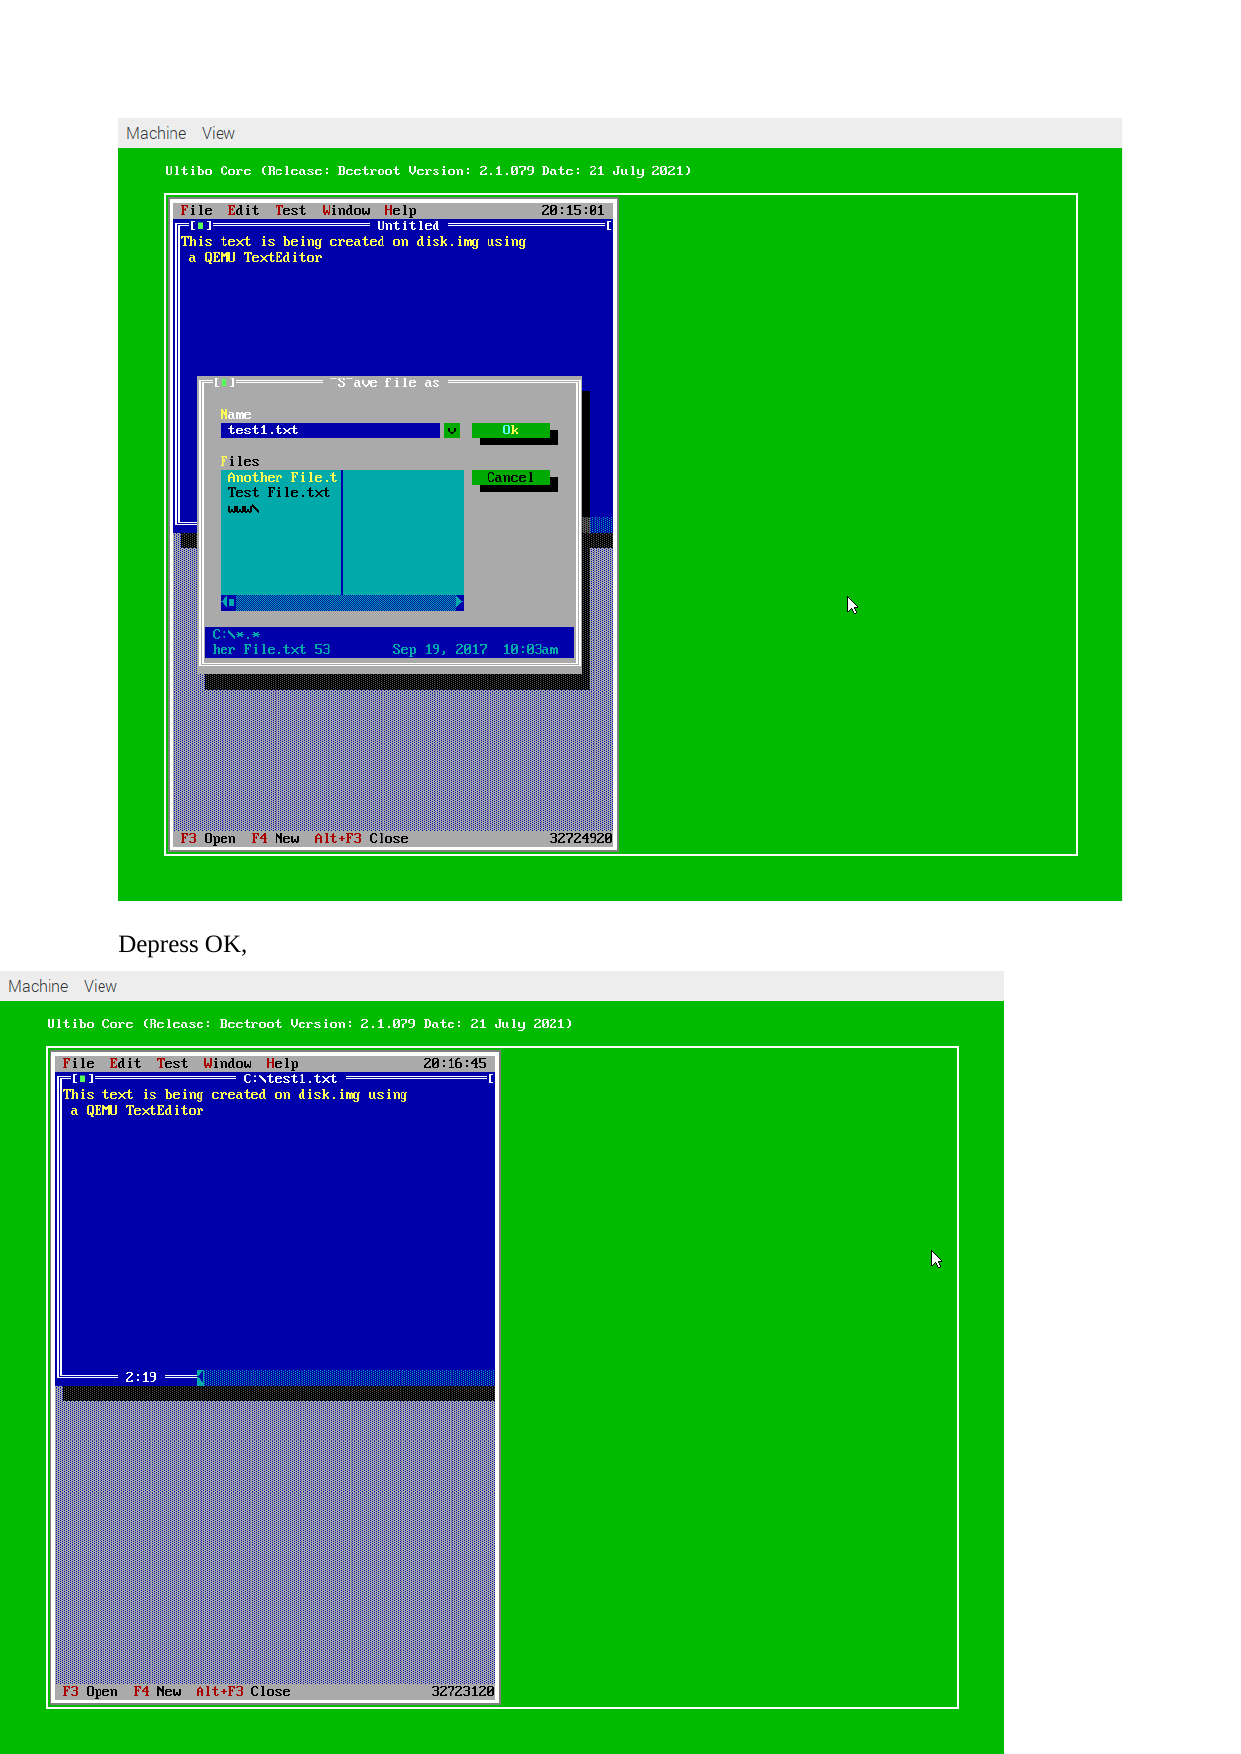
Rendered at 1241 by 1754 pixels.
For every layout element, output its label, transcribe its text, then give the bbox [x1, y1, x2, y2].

text Depress OK, [118, 929, 1122, 958]
picture [0, 971, 1004, 1754]
picture [118, 118, 1123, 901]
